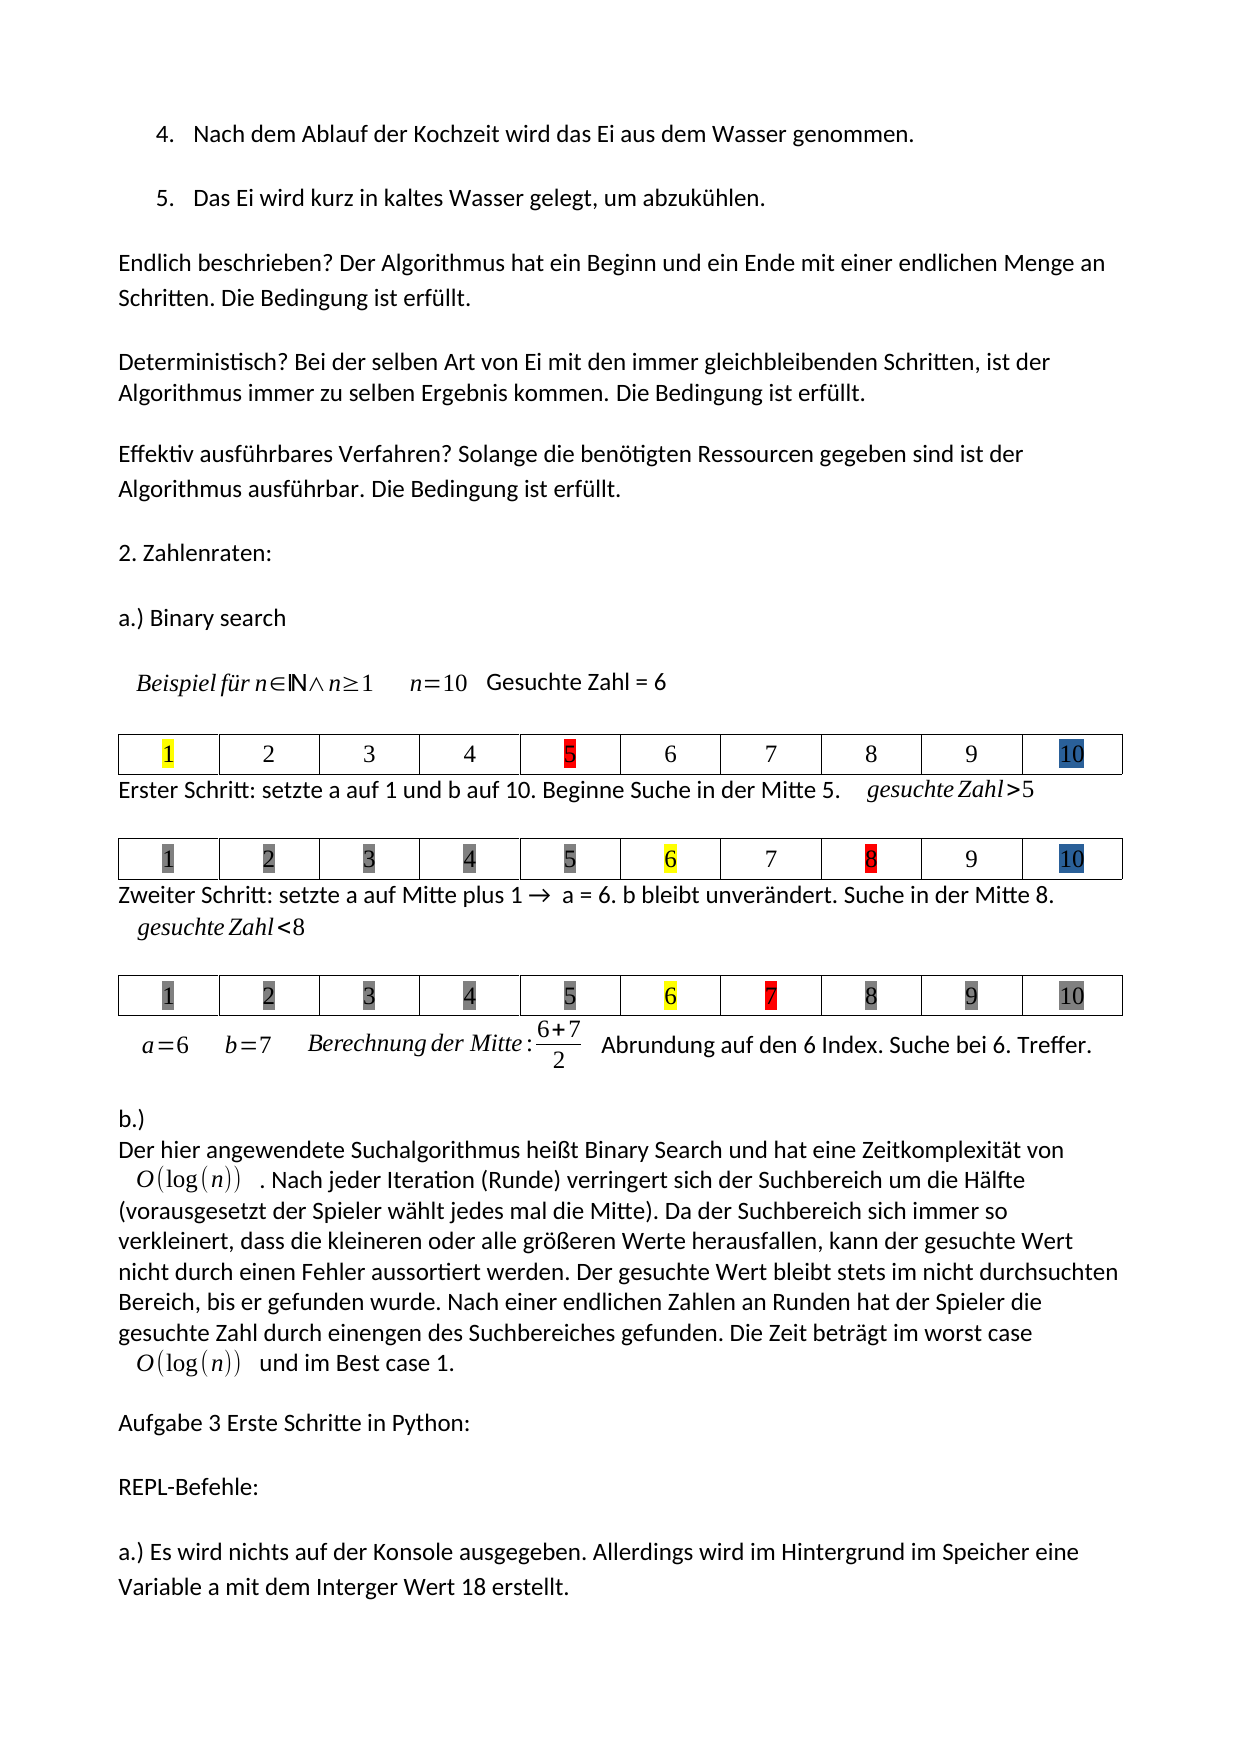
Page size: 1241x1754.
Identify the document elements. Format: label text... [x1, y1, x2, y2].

text Effektiv ausführbares Verfahren? Solange die benötigten Ressourcen gegeben sind ist der Algorithmus ausführbar. Die Bedingung ist erfüllt. [118, 438, 1122, 504]
table_header 6 [621, 976, 720, 1015]
text Gesuchte Zahl = 6 [118, 667, 1122, 699]
table_header 3 [320, 839, 419, 879]
table_header 9 [922, 976, 1022, 1015]
table_header 7 [721, 839, 821, 879]
list Das Ei wird kurz in kaltes Wasser gelegt, um abzukühlen. [156, 183, 1122, 213]
list Nach dem Ablauf der Kochzeit wird das Ei aus dem Wasser genommen. [156, 118, 1122, 149]
table_header 2 [220, 839, 319, 879]
table_header 3 [320, 735, 419, 774]
text Zweiter Schritt: setzte a auf Mitte plus 1 → a = 6. b bleibt unverändert. Suche in der Mitte 8. [118, 880, 1122, 941]
table_header 5 [521, 839, 620, 879]
table_header 6 [621, 839, 720, 879]
table_header 2 [220, 976, 319, 1015]
table_header 9 [922, 735, 1022, 774]
text Der hier angewendete Suchalgorithmus heißt Binary Search und hat eine Zeitkomplexität von. Nach jeder Iteration (Runde) verringert sich der Suchbereich um die Hälfte (vorausgesetzt der Spieler wählt jedes mal die Mitte). Da der Suchbereich sich immer so verkleinert, dass die kleineren oder alle größeren Werte herausfallen, kann der gesuchte Wert nicht durch einen Fehler aussortiert werden. Der gesuchte Wert bleibt stets im nicht durchsuchten Bereich, bis er gefunden wurde. Nach einer endlichen Zahlen an Runden hat der Spieler die gesuchte Zahl durch einengen des Suchbereiches gefunden. Die Zeit beträgt im worst case und im Best case 1. [118, 1134, 1122, 1378]
table_header 4 [420, 839, 519, 879]
table_header 10 [1023, 976, 1122, 1015]
table_header 10 [1023, 735, 1122, 774]
text Erster Schritt: setzte a auf 1 und b auf 10. Beginne Suche in der Mitte 5. [118, 775, 1122, 804]
text b.) [118, 1103, 1122, 1134]
table_header 6 [621, 735, 720, 774]
table_header 5 [521, 976, 620, 1015]
table_header 7 [721, 976, 821, 1015]
table_header 1 [119, 976, 218, 1015]
table_header 8 [822, 976, 921, 1015]
table_header 8 [822, 839, 921, 879]
table_header 10 [1023, 839, 1122, 879]
text a.) Binary search [118, 602, 1122, 633]
table_header 7 [721, 735, 821, 774]
table_header 9 [922, 839, 1022, 879]
text Abrundung auf den 6 Index. Suche bei 6. Treffer. [118, 1016, 1122, 1074]
text Aufgabe 3 Erste Schritte in Python: [118, 1407, 1122, 1437]
text Deterministisch? Bei der selben Art von Ei mit den immer gleichbleibenden Schritten, ist der Algorithmus immer zu selben Ergebnis kommen. Die Bedingung ist erfüllt. [118, 347, 1122, 408]
text 2. Zahlenraten: [118, 538, 1122, 568]
text Endlich beschrieben? Der Algorithmus hat ein Beginn und ein Ende mit einer endlichen Menge an Schritten. Die Bedingung ist erfüllt. [118, 247, 1122, 313]
table_header 3 [320, 976, 419, 1015]
table_header 1 [119, 735, 218, 774]
text REPL-Befehle: [118, 1471, 1122, 1502]
table_header 8 [822, 735, 921, 774]
text a.) Es wird nichts auf der Konsole ausgegeben. Allerdings wird im Hintergrund im Speicher eine Variable a mit dem Interger Wert 18 erstellt. [118, 1536, 1122, 1601]
table_header 4 [420, 735, 519, 774]
table_header 5 [521, 735, 620, 774]
table_header 1 [119, 839, 218, 879]
table_header 2 [220, 735, 319, 774]
table_header 4 [420, 976, 519, 1015]
